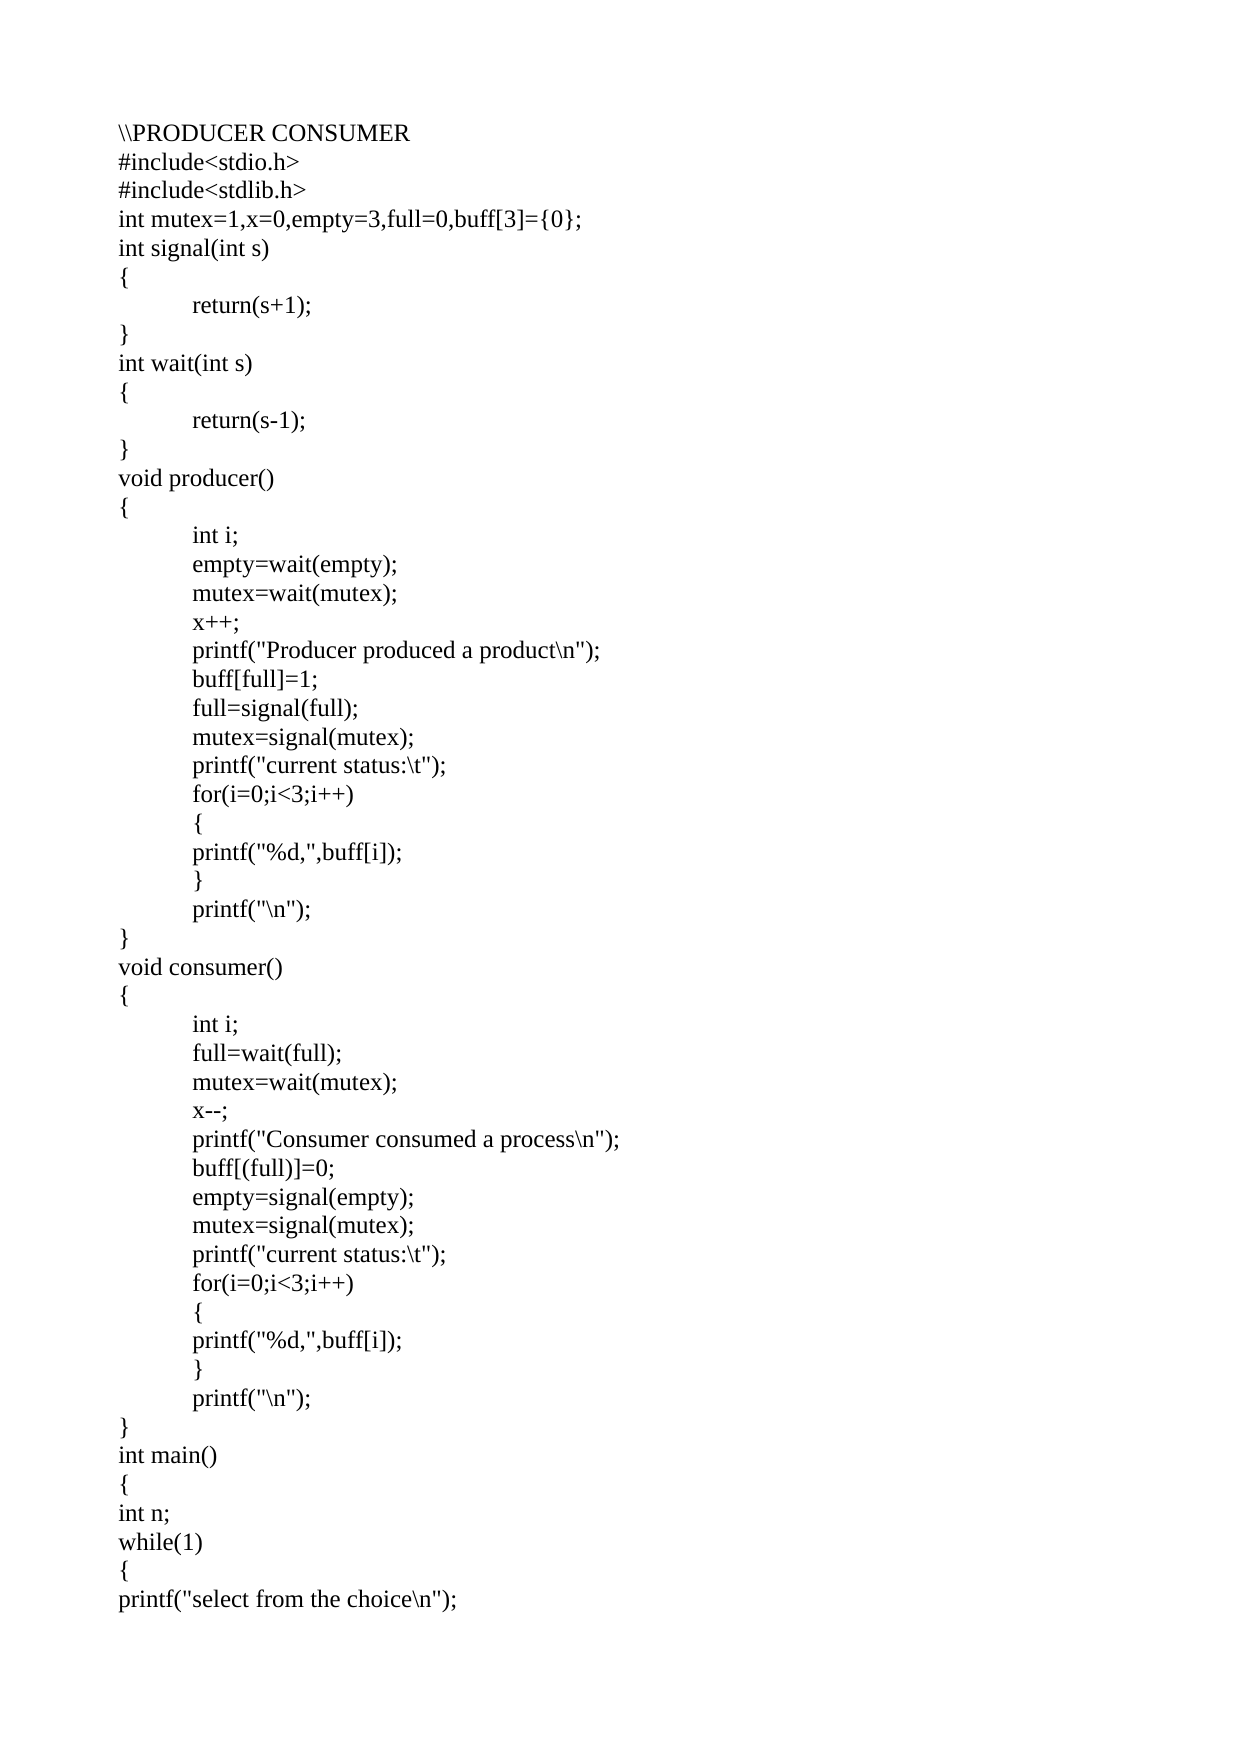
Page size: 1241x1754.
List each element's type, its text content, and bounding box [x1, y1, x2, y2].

text return(s+1); [118, 291, 1122, 319]
text int main() [118, 1441, 1122, 1469]
text \\PRODUCER CONSUMER [118, 118, 1122, 147]
text empty=signal(empty); [118, 1182, 1122, 1211]
text { [118, 981, 1122, 1009]
text mutex=signal(mutex); [118, 722, 1122, 751]
text } [118, 319, 1122, 348]
text { [118, 808, 1122, 837]
text int n; [118, 1498, 1122, 1527]
text printf("select from the choice\n"); [118, 1584, 1122, 1613]
text void consumer() [118, 952, 1122, 981]
text mutex=signal(mutex); [118, 1211, 1122, 1239]
text full=wait(full); [118, 1038, 1122, 1067]
text int i; [118, 521, 1122, 549]
text #include<stdlib.h> [118, 176, 1122, 204]
text while(1) [118, 1527, 1122, 1556]
text x--; [118, 1096, 1122, 1124]
text } [118, 923, 1122, 952]
text { [118, 377, 1122, 406]
text int i; [118, 1009, 1122, 1038]
text } [118, 434, 1122, 463]
text int signal(int s) [118, 233, 1122, 262]
text full=signal(full); [118, 693, 1122, 722]
text mutex=wait(mutex); [118, 578, 1122, 607]
text { [118, 1297, 1122, 1326]
text { [118, 1556, 1122, 1584]
text printf("current status:\t"); [118, 751, 1122, 779]
text #include<stdio.h> [118, 147, 1122, 176]
text for(i=0;i<3;i++) [118, 1268, 1122, 1297]
text printf("\n"); [118, 894, 1122, 923]
text } [118, 866, 1122, 894]
text buff[(full)]=0; [118, 1153, 1122, 1182]
text { [118, 1469, 1122, 1498]
text printf("%d,",buff[i]); [118, 1326, 1122, 1354]
text { [118, 262, 1122, 291]
text empty=wait(empty); [118, 549, 1122, 578]
text printf("\n"); [118, 1383, 1122, 1412]
text printf("%d,",buff[i]); [118, 837, 1122, 866]
text { [118, 492, 1122, 521]
text x++; [118, 607, 1122, 636]
text void producer() [118, 463, 1122, 492]
text int mutex=1,x=0,empty=3,full=0,buff[3]={0}; [118, 204, 1122, 233]
text for(i=0;i<3;i++) [118, 779, 1122, 808]
text printf("Producer produced a product\n"); [118, 636, 1122, 664]
text printf("current status:\t"); [118, 1239, 1122, 1268]
text return(s-1); [118, 406, 1122, 434]
text } [118, 1412, 1122, 1441]
text printf("Consumer consumed a process\n"); [118, 1124, 1122, 1153]
text buff[full]=1; [118, 664, 1122, 693]
text int wait(int s) [118, 348, 1122, 377]
text mutex=wait(mutex); [118, 1067, 1122, 1096]
text } [118, 1354, 1122, 1383]
